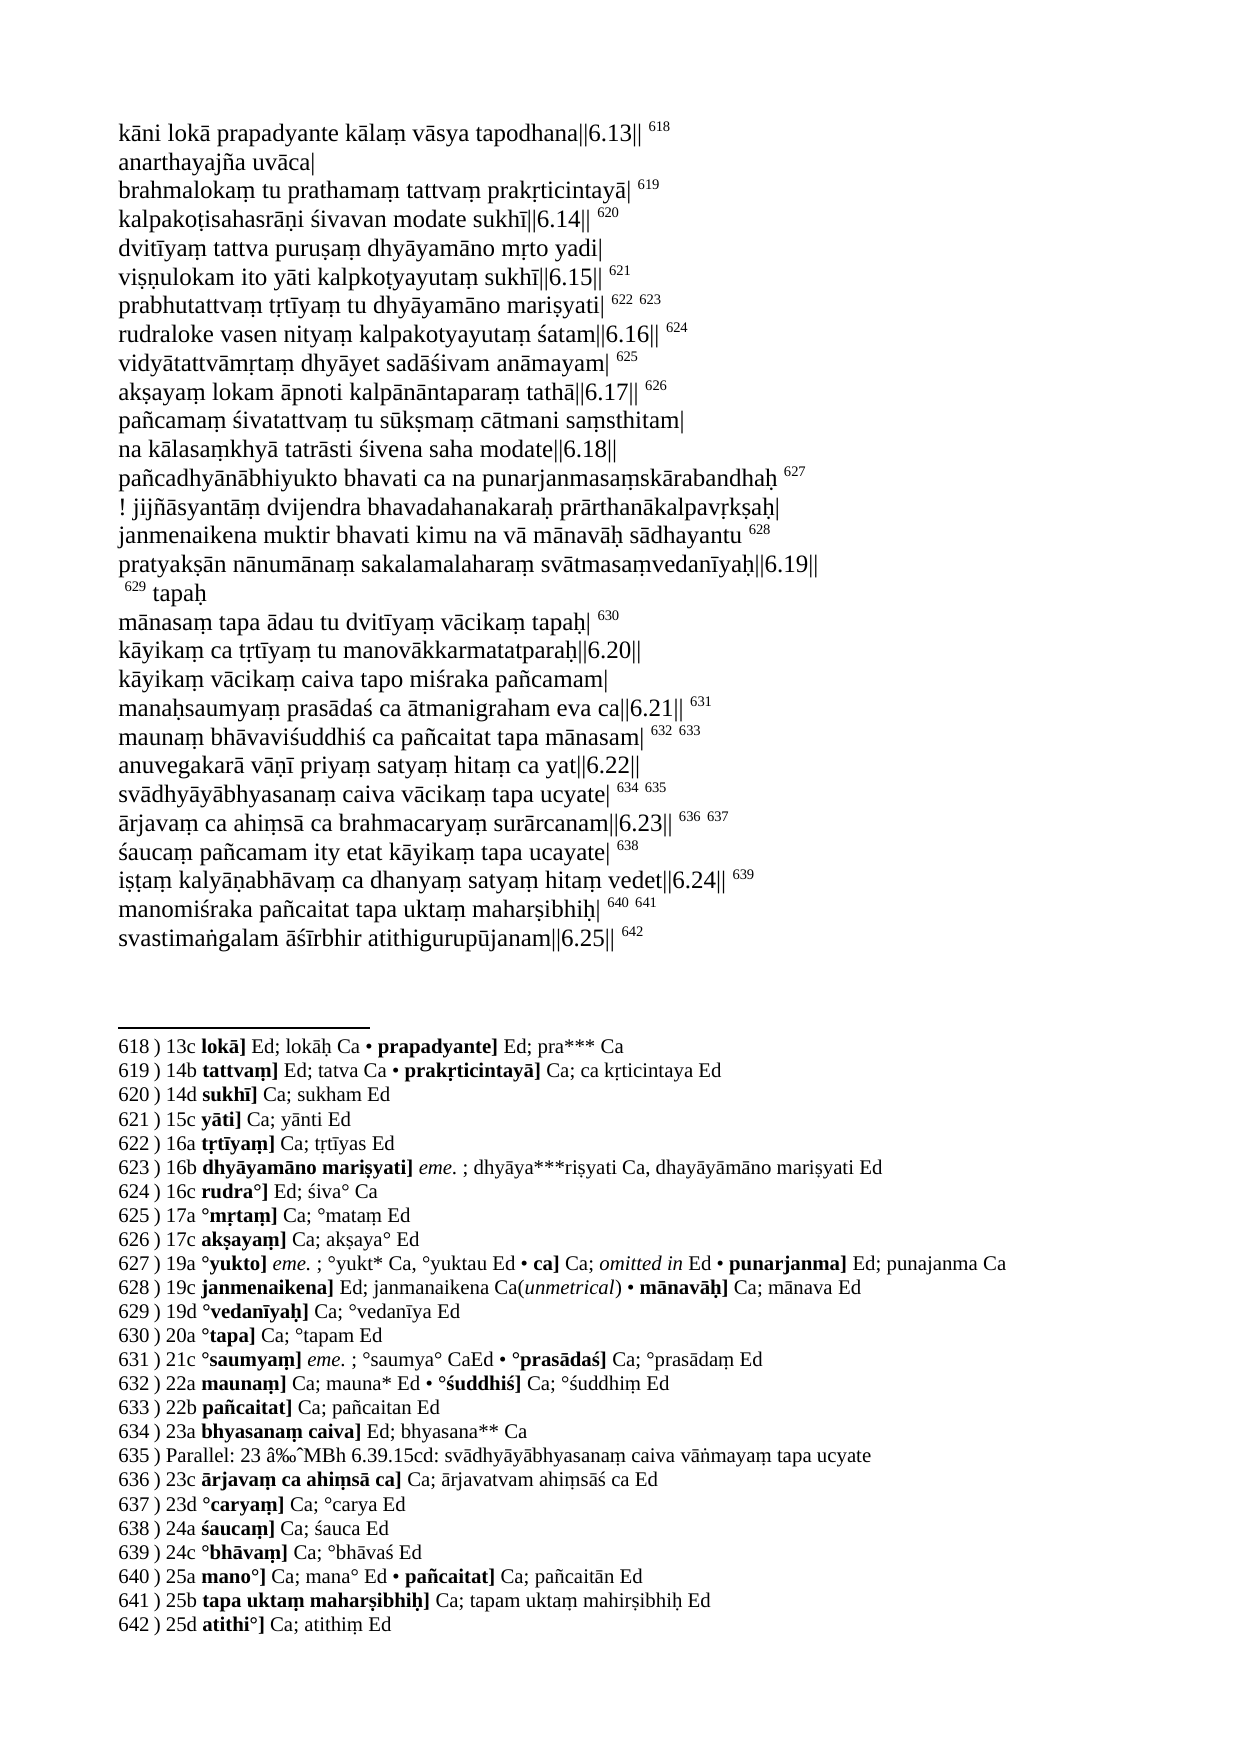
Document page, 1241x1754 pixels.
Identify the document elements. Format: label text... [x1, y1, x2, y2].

text na kālasaṃkhyā tatrāsti śivena saha modate||6.18|| [118, 434, 1122, 463]
text ) 25d atithi°] Ca; atithiṃ Ed [118, 1612, 1122, 1636]
text pañcamaṃ śivatattvaṃ tu sūkṣmaṃ cātmani saṃsthitam| [118, 406, 1122, 434]
text ) 17a °mṛtaṃ] Ca; °mataṃ Ed [118, 1203, 1122, 1227]
text ) Parallel: 23 â‰ˆMBh 6.39.15cd: svādhyāyābhyasanaṃ caiva vāṅmayaṃ tapa ucyate [118, 1443, 1122, 1467]
text rudraloke vasen nityaṃ kalpakotyayutaṃ śatam||6.16|| [118, 319, 1122, 348]
text svastimaṅgalam āśīrbhir atithigurupūjanam||6.25|| [118, 923, 1122, 952]
text ) 22b pañcaitat] Ca; pañcaitan Ed [118, 1395, 1122, 1419]
text ārjavaṃ ca ahiṃsā ca brahmacaryaṃ surārcanam||6.23|| [118, 808, 1122, 837]
text pañcadhyānābhiyukto bhavati ca na punarjanmasaṃskārabandhaḥ [118, 463, 1122, 492]
text śaucaṃ pañcamam ity etat kāyikaṃ tapa ucayate| [118, 837, 1122, 866]
text manomiśraka pañcaitat tapa uktaṃ maharṣibhiḥ| [118, 894, 1122, 923]
text ) 24c °bhāvaṃ] Ca; °bhāvaś Ed [118, 1539, 1122, 1564]
text ! jijñāsyantāṃ dvijendra bhavadahanakaraḥ prārthanākalpavṛkṣaḥ| [118, 492, 1122, 521]
text anarthayajña uvāca| [118, 147, 1122, 176]
text ) 22a maunaṃ] Ca; mauna* Ed • °śuddhiś] Ca; °śuddhiṃ Ed [118, 1371, 1122, 1395]
text ) 16a tṛtīyaṃ] Ca; tṛtīyas Ed [118, 1131, 1122, 1154]
text prabhutattvaṃ tṛtīyaṃ tu dhyāyamāno mariṣyati| [118, 291, 1122, 319]
text ) 17c akṣayaṃ] Ca; akṣaya° Ed [118, 1227, 1122, 1251]
text viṣṇulokam ito yāti kalpkoṭyayutaṃ sukhī||6.15|| [118, 262, 1122, 291]
text anuvegakarā vāṇī priyaṃ satyaṃ hitaṃ ca yat||6.22|| [118, 751, 1122, 779]
text ) 25a mano°] Ca; mana° Ed • pañcaitat] Ca; pañcaitān Ed [118, 1564, 1122, 1588]
text ) 21c °saumyaṃ] eme. ; °saumya° CaEd • °prasādaś] Ca; °prasādaṃ Ed [118, 1347, 1122, 1371]
text ) 25b tapa uktaṃ maharṣibhiḥ] Ca; tapam uktaṃ mahirṣibhiḥ Ed [118, 1588, 1122, 1612]
text kāyikaṃ ca tṛtīyaṃ tu manovākkarmatatparaḥ||6.20|| [118, 636, 1122, 664]
text ) 23d °caryaṃ] Ca; °carya Ed [118, 1491, 1122, 1516]
text kāni lokā prapadyante kālaṃ vāsya tapodhana||6.13|| [118, 118, 1122, 147]
text ) 16c rudra°] Ed; śiva° Ca [118, 1179, 1122, 1203]
text akṣayaṃ lokam āpnoti kalpānāntaparaṃ tathā||6.17|| [118, 377, 1122, 406]
text ) 24a śaucaṃ] Ca; śauca Ed [118, 1516, 1122, 1539]
text ) 16b dhyāyamāno mariṣyati] eme. ; dhyāya***riṣyati Ca, dhayāyāmāno mariṣyati Ed [118, 1154, 1122, 1179]
text svādhyāyābhyasanaṃ caiva vācikaṃ tapa ucyate| [118, 779, 1122, 808]
text vidyātattvāmṛtaṃ dhyāyet sadāśivam anāmayam| [118, 348, 1122, 377]
text ) 15c yāti] Ca; yānti Ed [118, 1106, 1122, 1131]
text ) 20a °tapa] Ca; °tapam Ed [118, 1323, 1122, 1347]
text ) 23a bhyasanaṃ caiva] Ed; bhyasana** Ca [118, 1419, 1122, 1443]
text manaḥsaumyaṃ prasādaś ca ātmanigraham eva ca||6.21|| [118, 693, 1122, 722]
text ) 19a °yukto] eme. ; °yukt* Ca, °yuktau Ed • ca] Ca; omitted in Ed • punarjanma] Ed; punajanma Ca [118, 1251, 1122, 1275]
text mānasaṃ tapa ādau tu dvitīyaṃ vācikaṃ tapaḥ| [118, 607, 1122, 636]
text iṣṭaṃ kalyāṇabhāvaṃ ca dhanyaṃ satyaṃ hitaṃ vedet||6.24|| [118, 866, 1122, 894]
text kāyikaṃ vācikaṃ caiva tapo miśraka pañcamam| [118, 664, 1122, 693]
text ) 14b tattvaṃ] Ed; tatva Ca • prakṛticintayā] Ca; ca kṛticintaya Ed [118, 1058, 1122, 1082]
text ) 14d sukhī] Ca; sukham Ed [118, 1082, 1122, 1106]
text brahmalokaṃ tu prathamaṃ tattvaṃ prakṛticintayā| [118, 176, 1122, 204]
text ) 13c lokā] Ed; lokāḥ Ca • prapadyante] Ed; pra*** Ca [118, 1034, 1122, 1058]
text janmenaikena muktir bhavati kimu na vā mānavāḥ sādhayantu [118, 521, 1122, 549]
text maunaṃ bhāvaviśuddhiś ca pañcaitat tapa mānasam| [118, 722, 1122, 751]
text ) 19c janmenaikena] Ed; janmanaikena Ca(unmetrical) • mānavāḥ] Ca; mānava Ed [118, 1275, 1122, 1299]
text pratyakṣān nānumānaṃ sakalamalaharaṃ svātmasaṃvedanīyaḥ||6.19|| [118, 549, 1122, 578]
text kalpakoṭisahasrāṇi śivavan modate sukhī||6.14|| [118, 204, 1122, 233]
text ) 19d °vedanīyaḥ] Ca; °vedanīya Ed [118, 1299, 1122, 1323]
text dvitīyaṃ tattva puruṣaṃ dhyāyamāno mṛto yadi| [118, 233, 1122, 262]
text ) 23c ārjavaṃ ca ahiṃsā ca] Ca; ārjavatvam ahiṃsāś ca Ed [118, 1467, 1122, 1491]
text tapaḥ [118, 578, 1122, 607]
